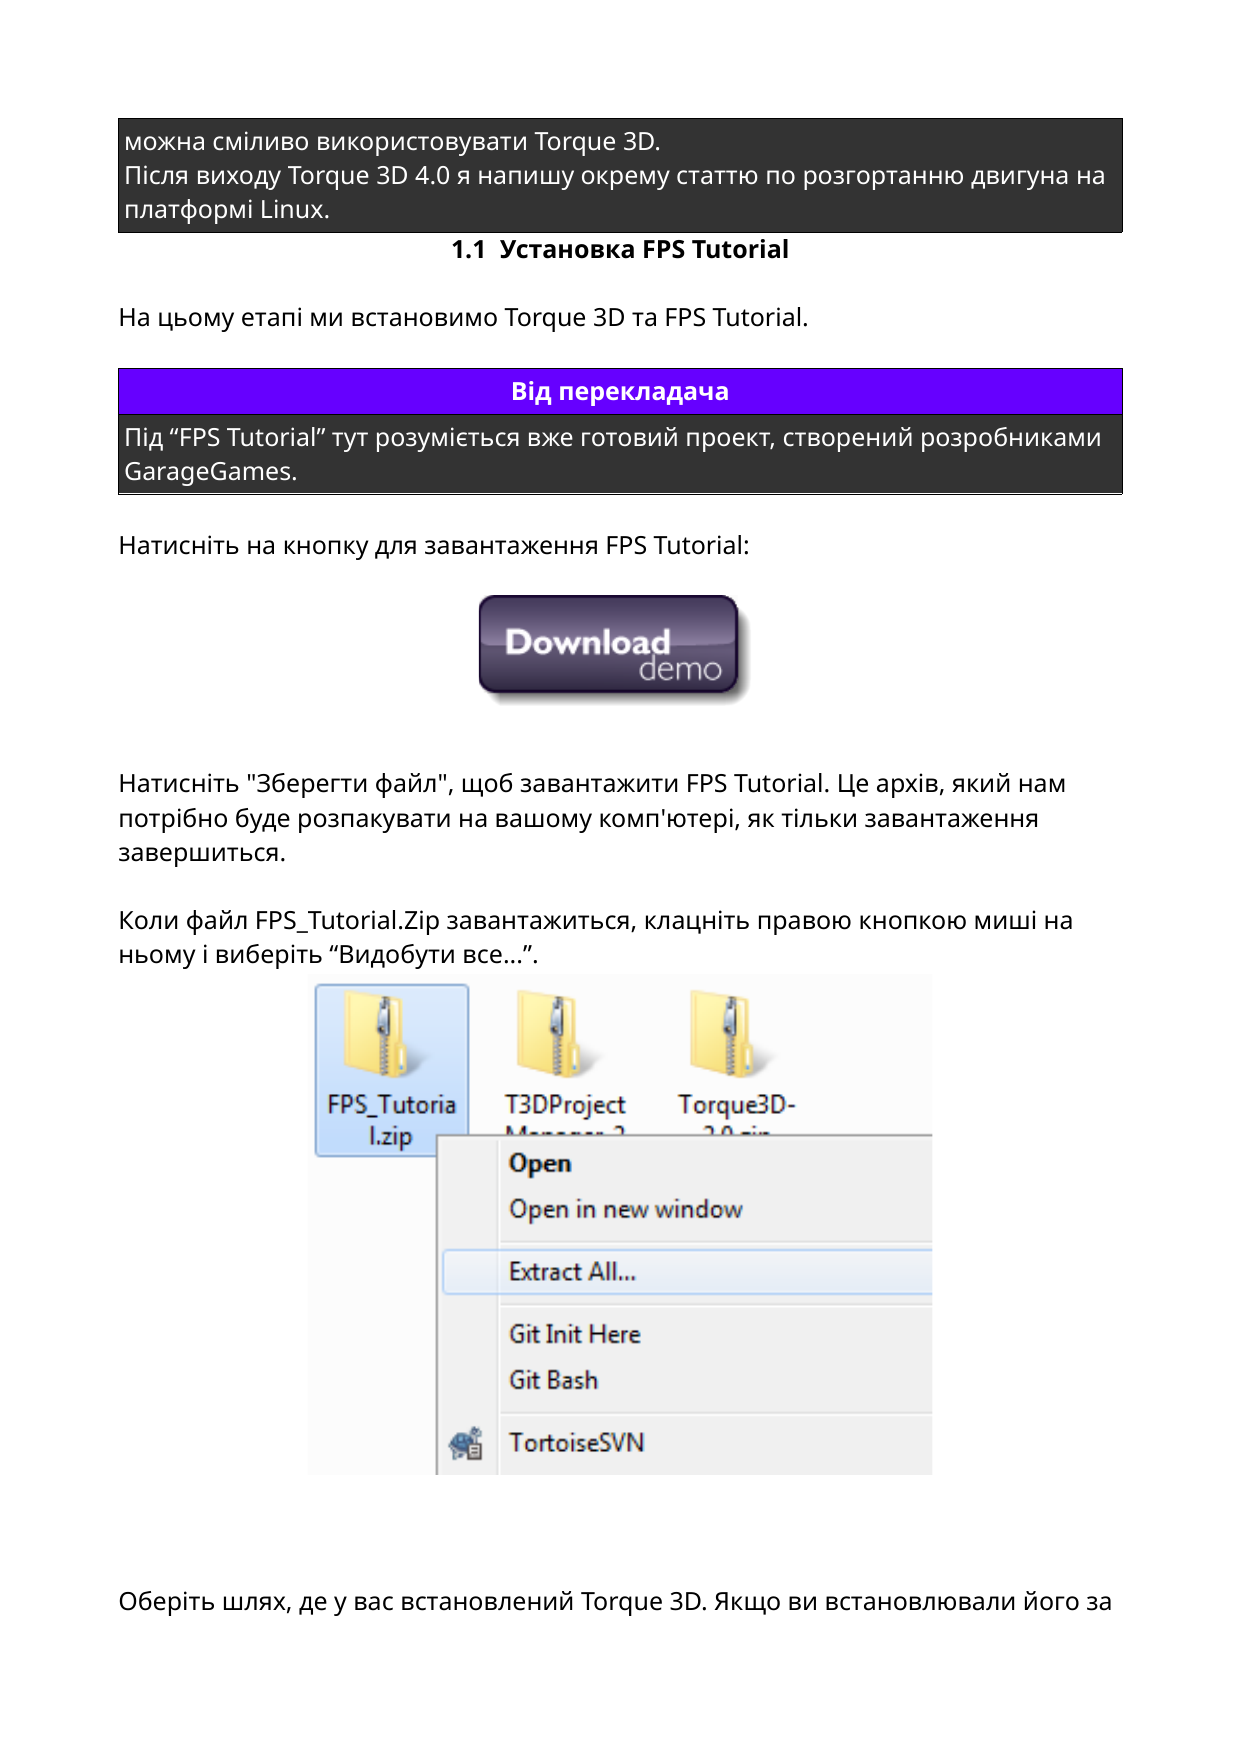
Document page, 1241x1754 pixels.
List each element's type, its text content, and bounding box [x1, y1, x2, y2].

table_header Від перекладача [119, 369, 1122, 414]
picture [307, 974, 933, 1475]
text Оберіть шлях, де у вас встановлений Torque 3D. Якщо ви встановлювали його за [118, 1584, 1122, 1618]
text Натисніть на кнопку для завантаження FPS Tutorial: [118, 528, 1122, 562]
table_cell можна сміливо використовувати Torque 3D. Після виходу Torque 3D 4.0 я напишу окрему статтю по розгортанню двигуна на платформі Linux. [119, 119, 1122, 232]
text 1.1 Установка FPS Tutorial [118, 233, 1122, 266]
text На цьому етапі ми встановимо Torque 3D та FPS Tutorial. [118, 300, 1122, 334]
text Коли файл FPS_Tutorial.Zip завантажиться, клацніть правою кнопкою миші на ньому і виберіть “Видобути все...”. [118, 902, 1122, 971]
picture [478, 595, 762, 717]
text Натисніть "Зберегти файл", щоб завантажити FPS Tutorial. Це архів, який нам потрібно буде розпакувати на вашому комп'ютері, як тільки завантаження завершиться. [118, 766, 1122, 868]
table_cell Під “FPS Tutorial” тут розуміється вже готовий проект, створений розробниками GarageGames. [119, 415, 1122, 493]
